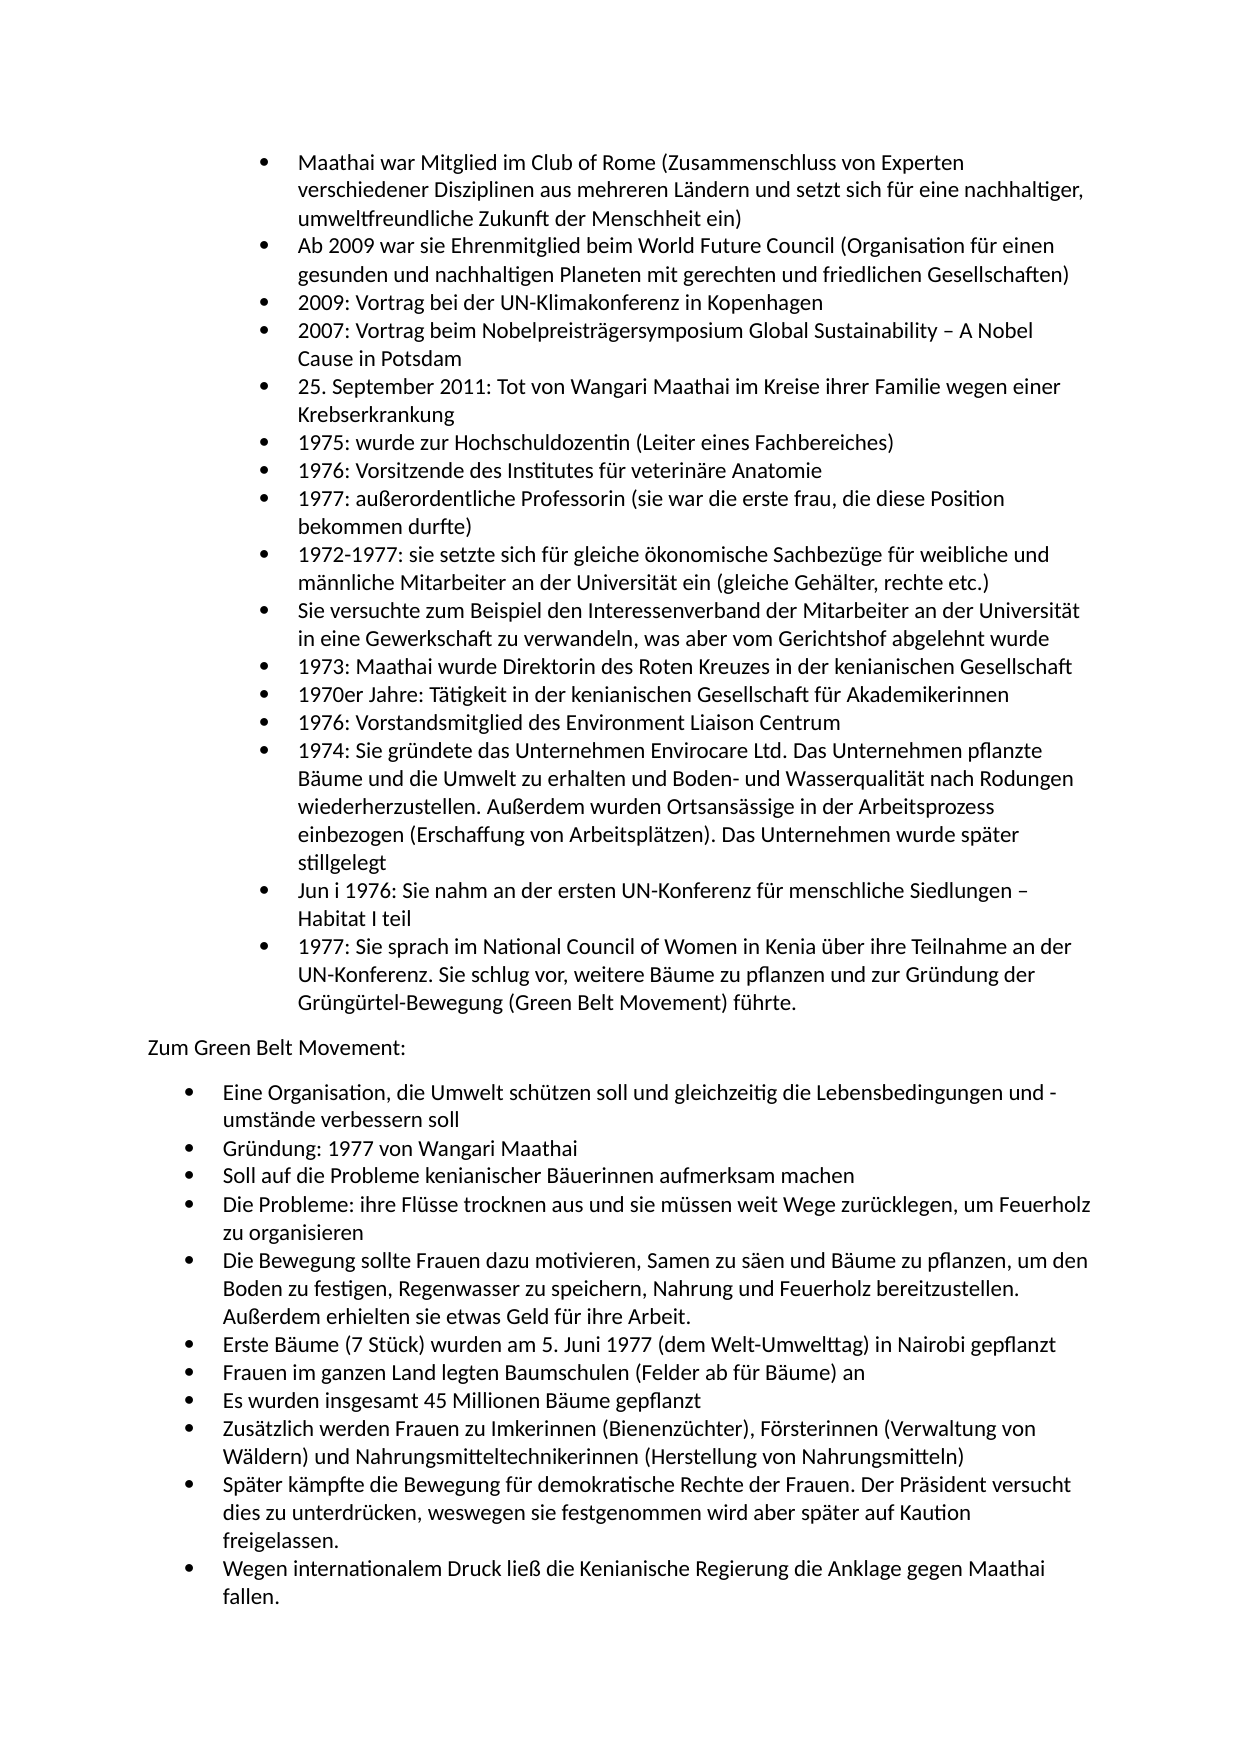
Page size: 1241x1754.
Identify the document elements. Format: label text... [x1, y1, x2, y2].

list 1975: wurde zur Hochschuldozentin (Leiter eines Fachbereiches) [260, 428, 1093, 456]
list 2009: Vortrag bei der UN-Klimakonferenz in Kopenhagen [260, 288, 1093, 316]
list 1976: Vorstandsmitglied des Environment Liaison Centrum [260, 708, 1093, 736]
list Es wurden insgesamt 45 Millionen Bäume gepflanzt [185, 1386, 1093, 1414]
list 1973: Maathai wurde Direktorin des Roten Kreuzes in der kenianischen Gesellschaft [260, 652, 1093, 680]
list 1974: Sie gründete das Unternehmen Envirocare Ltd. Das Unternehmen pflanzte Bäume und die Umwelt zu erhalten und Boden- und Wasserqualität nach Rodungen wiederherzustellen. Außerdem wurden Ortsansässige in der Arbeitsprozess einbezogen (Erschaffung von Arbeitsplätzen). Das Unternehmen wurde später stillgelegt [260, 736, 1093, 876]
list Die Bewegung sollte Frauen dazu motivieren, Samen zu säen und Bäume zu pflanzen, um den Boden zu festigen, Regenwasser zu speichern, Nahrung und Feuerholz bereitzustellen. Außerdem erhielten sie etwas Geld für ihre Arbeit. [185, 1246, 1093, 1330]
list Frauen im ganzen Land legten Baumschulen (Felder ab für Bäume) an [185, 1358, 1093, 1386]
list Später kämpfte die Bewegung für demokratische Rechte der Frauen. Der Präsident versucht dies zu unterdrücken, weswegen sie festgenommen wird aber später auf Kaution freigelassen. [185, 1470, 1093, 1554]
list Eine Organisation, die Umwelt schützen soll und gleichzeitig die Lebensbedingungen und -umstände verbessern soll [185, 1078, 1093, 1134]
list Sie versuchte zum Beispiel den Interessenverband der Mitarbeiter an der Universität in eine Gewerkschaft zu verwandeln, was aber vom Gerichtshof abgelehnt wurde [260, 596, 1093, 652]
list Jun i 1976: Sie nahm an der ersten UN-Konferenz für menschliche Siedlungen – Habitat I teil [260, 876, 1093, 932]
list 1977: Sie sprach im National Council of Women in Kenia über ihre Teilnahme an der UN-Konferenz. Sie schlug vor, weitere Bäume zu pflanzen und zur Gründung der Grüngürtel-Bewegung (Green Belt Movement) führte. [260, 932, 1093, 1016]
list 1976: Vorsitzende des Institutes für veterinäre Anatomie [260, 456, 1093, 484]
list 1972-1977: sie setzte sich für gleiche ökonomische Sachbezüge für weibliche und männliche Mitarbeiter an der Universität ein (gleiche Gehälter, rechte etc.) [260, 540, 1093, 596]
list Ab 2009 war sie Ehrenmitglied beim World Future Council (Organisation für einen gesunden und nachhaltigen Planeten mit gerechten und friedlichen Gesellschaften) [260, 232, 1093, 288]
list 1977: außerordentliche Professorin (sie war die erste frau, die diese Position bekommen durfte) [260, 484, 1093, 540]
list 25. September 2011: Tot von Wangari Maathai im Kreise ihrer Familie wegen einer Krebserkrankung [260, 372, 1093, 428]
list Wegen internationalem Druck ließ die Kenianische Regierung die Anklage gegen Maathai fallen. [185, 1554, 1093, 1610]
list Maathai war Mitglied im Club of Rome (Zusammenschluss von Experten verschiedener Disziplinen aus mehreren Ländern und setzt sich für eine nachhaltiger, umweltfreundliche Zukunft der Menschheit ein) [260, 148, 1093, 232]
text Zum Green Belt Movement: [148, 1033, 1093, 1061]
list Erste Bäume (7 Stück) wurden am 5. Juni 1977 (dem Welt-Umwelttag) in Nairobi gepflanzt [185, 1330, 1093, 1358]
list Die Probleme: ihre Flüsse trocknen aus und sie müssen weit Wege zurücklegen, um Feuerholz zu organisieren [185, 1190, 1093, 1246]
list Soll auf die Probleme kenianischer Bäuerinnen aufmerksam machen [185, 1162, 1093, 1190]
list 1970er Jahre: Tätigkeit in der kenianischen Gesellschaft für Akademikerinnen [260, 680, 1093, 708]
list Gründung: 1977 von Wangari Maathai [185, 1134, 1093, 1162]
list Zusätzlich werden Frauen zu Imkerinnen (Bienenzüchter), Försterinnen (Verwaltung von Wäldern) und Nahrungsmitteltechnikerinnen (Herstellung von Nahrungsmitteln) [185, 1414, 1093, 1470]
list 2007: Vortrag beim Nobelpreisträgersymposium Global Sustainability – A Nobel Cause in Potsdam [260, 316, 1093, 372]
